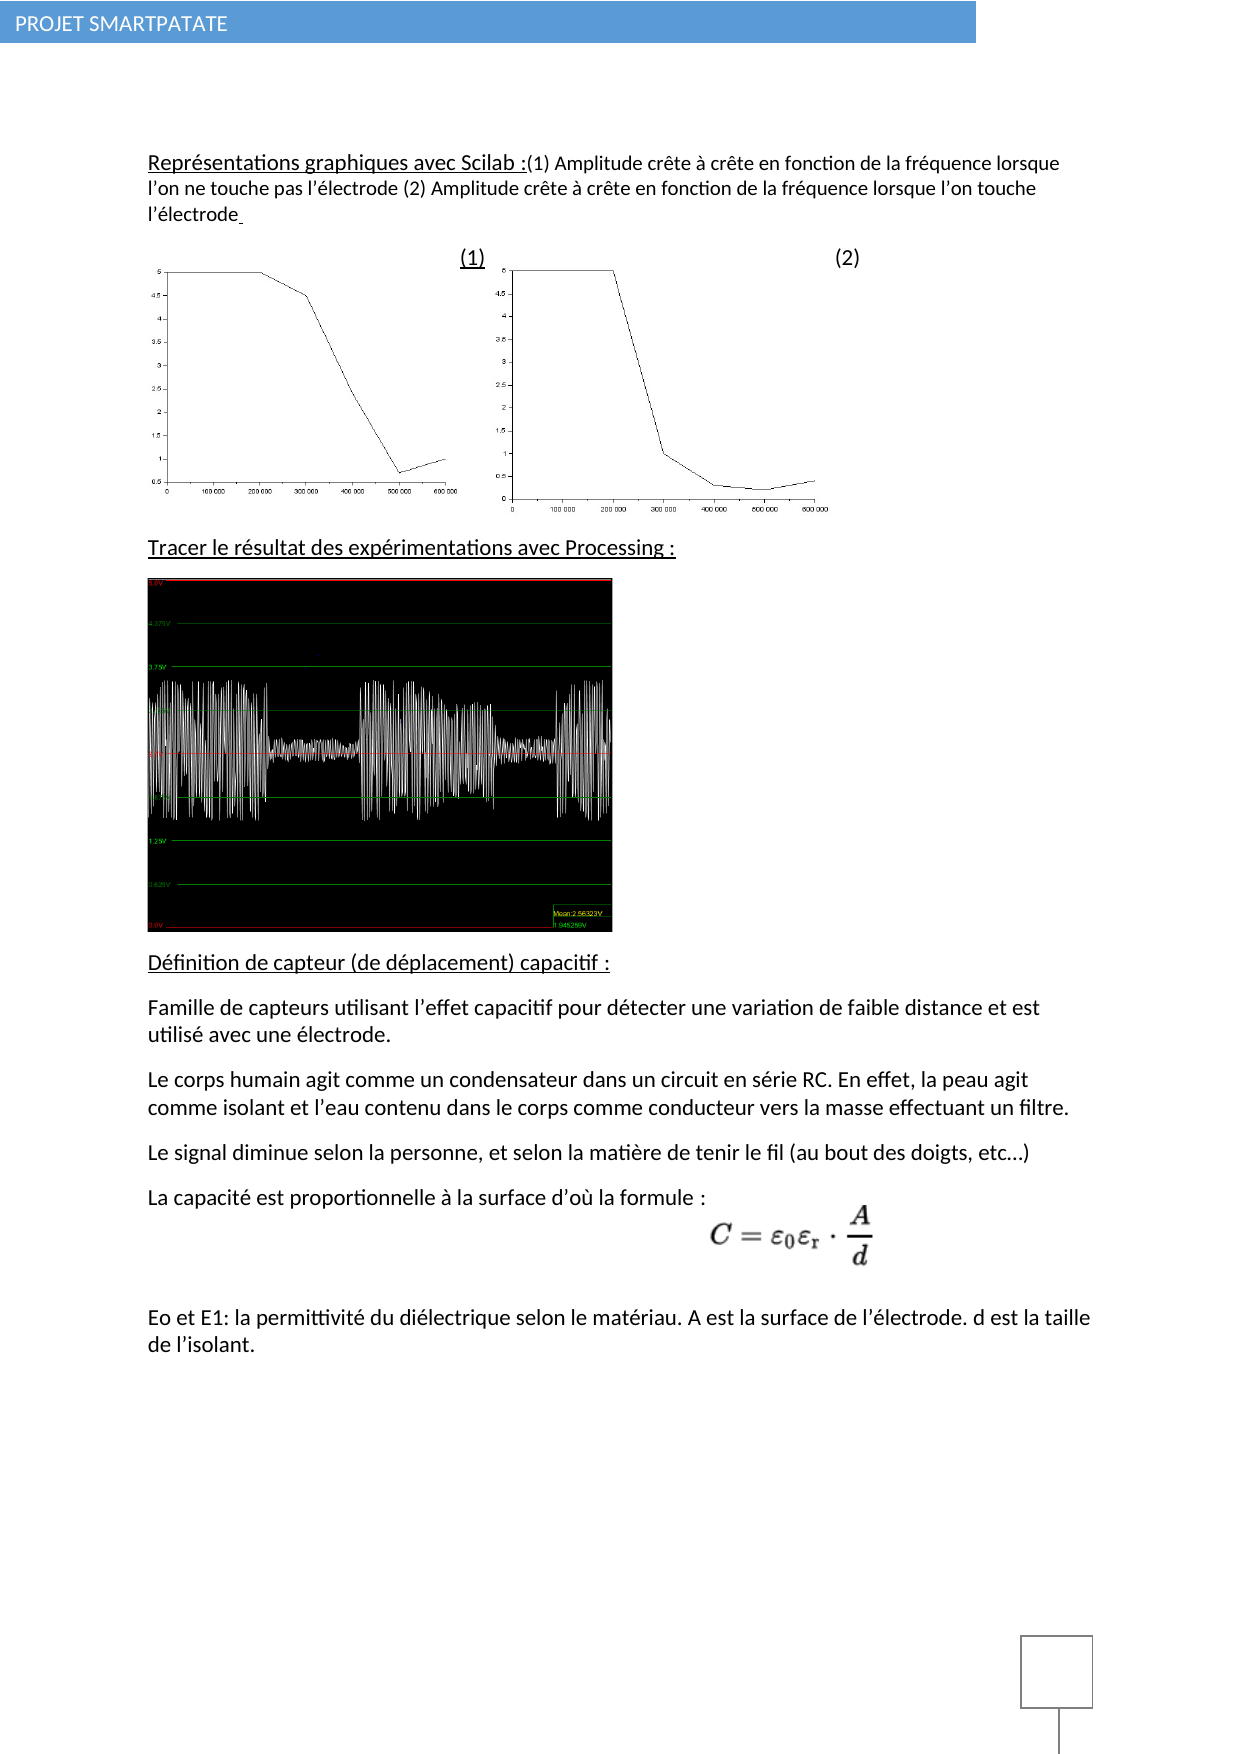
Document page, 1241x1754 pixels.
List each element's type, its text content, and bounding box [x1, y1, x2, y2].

text Εo et E1: la permittivité du diélectrique selon le matériau. A est la surface de l’électrode. d est la taille de l’isolant. [148, 1303, 1093, 1359]
text Représentations graphiques avec Scilab :(1) Amplitude crête à crête en fonction de la fréquence lorsque l’on ne touche pas l’électrode (2) Amplitude crête à crête en fonction de la fréquence lorsque l’on touche l’électrode [148, 148, 1093, 226]
text Définition de capteur (de déplacement) capacitif : [148, 948, 1093, 976]
text Le signal diminue selon la personne, et selon la matière de tenir le fil (au bout des doigts, etc…) [148, 1138, 1093, 1166]
text La capacité est proportionnelle à la surface d’où la formule : [148, 1183, 1093, 1286]
text Tracer le résultat des expérimentations avec Processing : [148, 533, 1093, 561]
text (1) (2) [148, 243, 1093, 517]
text Famille de capteurs utilisant l’effet capacitif pour détecter une variation de faible distance et est utilisé avec une électrode. [148, 993, 1093, 1049]
text Le corps humain agit comme un condensateur dans un circuit en série RC. En effet, la peau agit comme isolant et l’eau contenu dans le corps comme conducteur vers la masse effectuant un filtre. [148, 1065, 1093, 1121]
